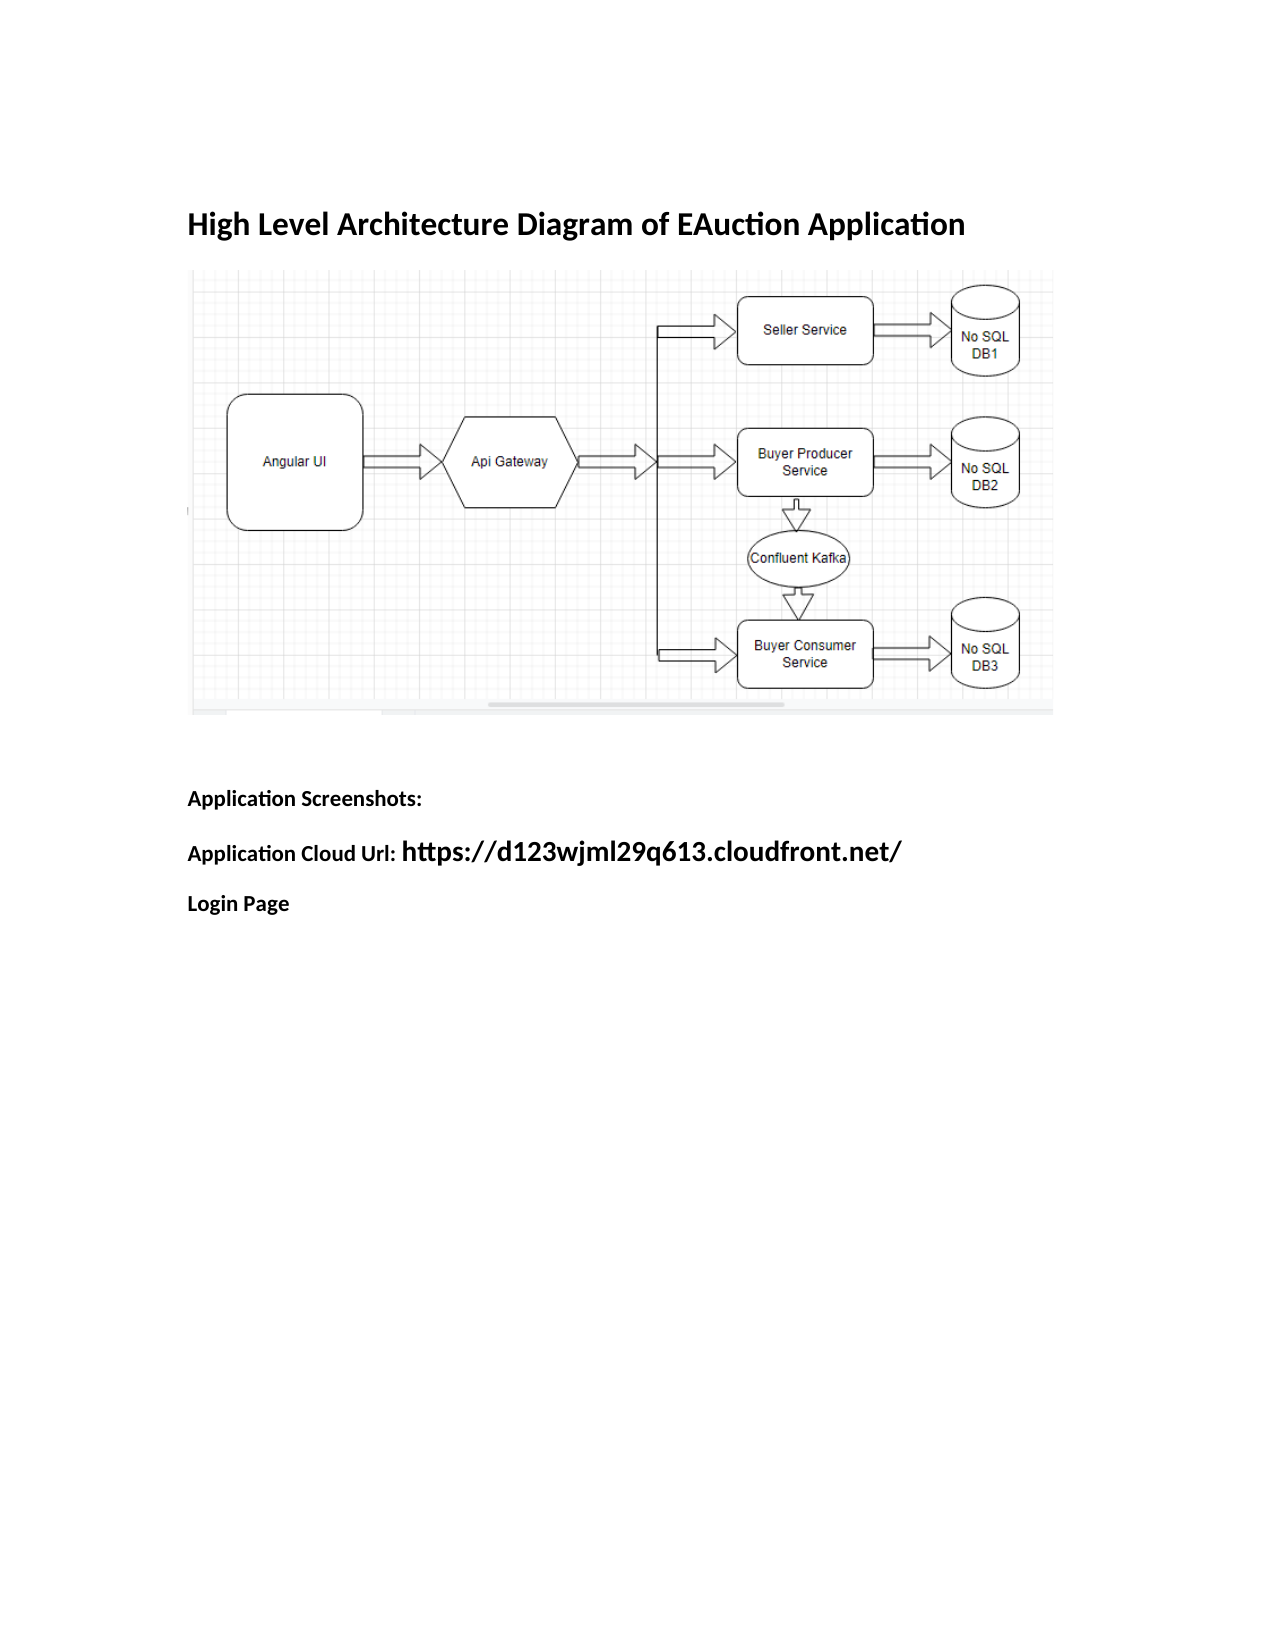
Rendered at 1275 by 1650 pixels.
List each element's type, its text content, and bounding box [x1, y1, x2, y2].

text Application Screenshots: [187, 784, 1087, 812]
text High Level Architecture Diagram of EAuction Application [187, 203, 1087, 244]
text Application Cloud Url: https://d123wjml29q613.cloudfront.net/ [187, 833, 1087, 868]
text Login Page [187, 889, 1087, 917]
